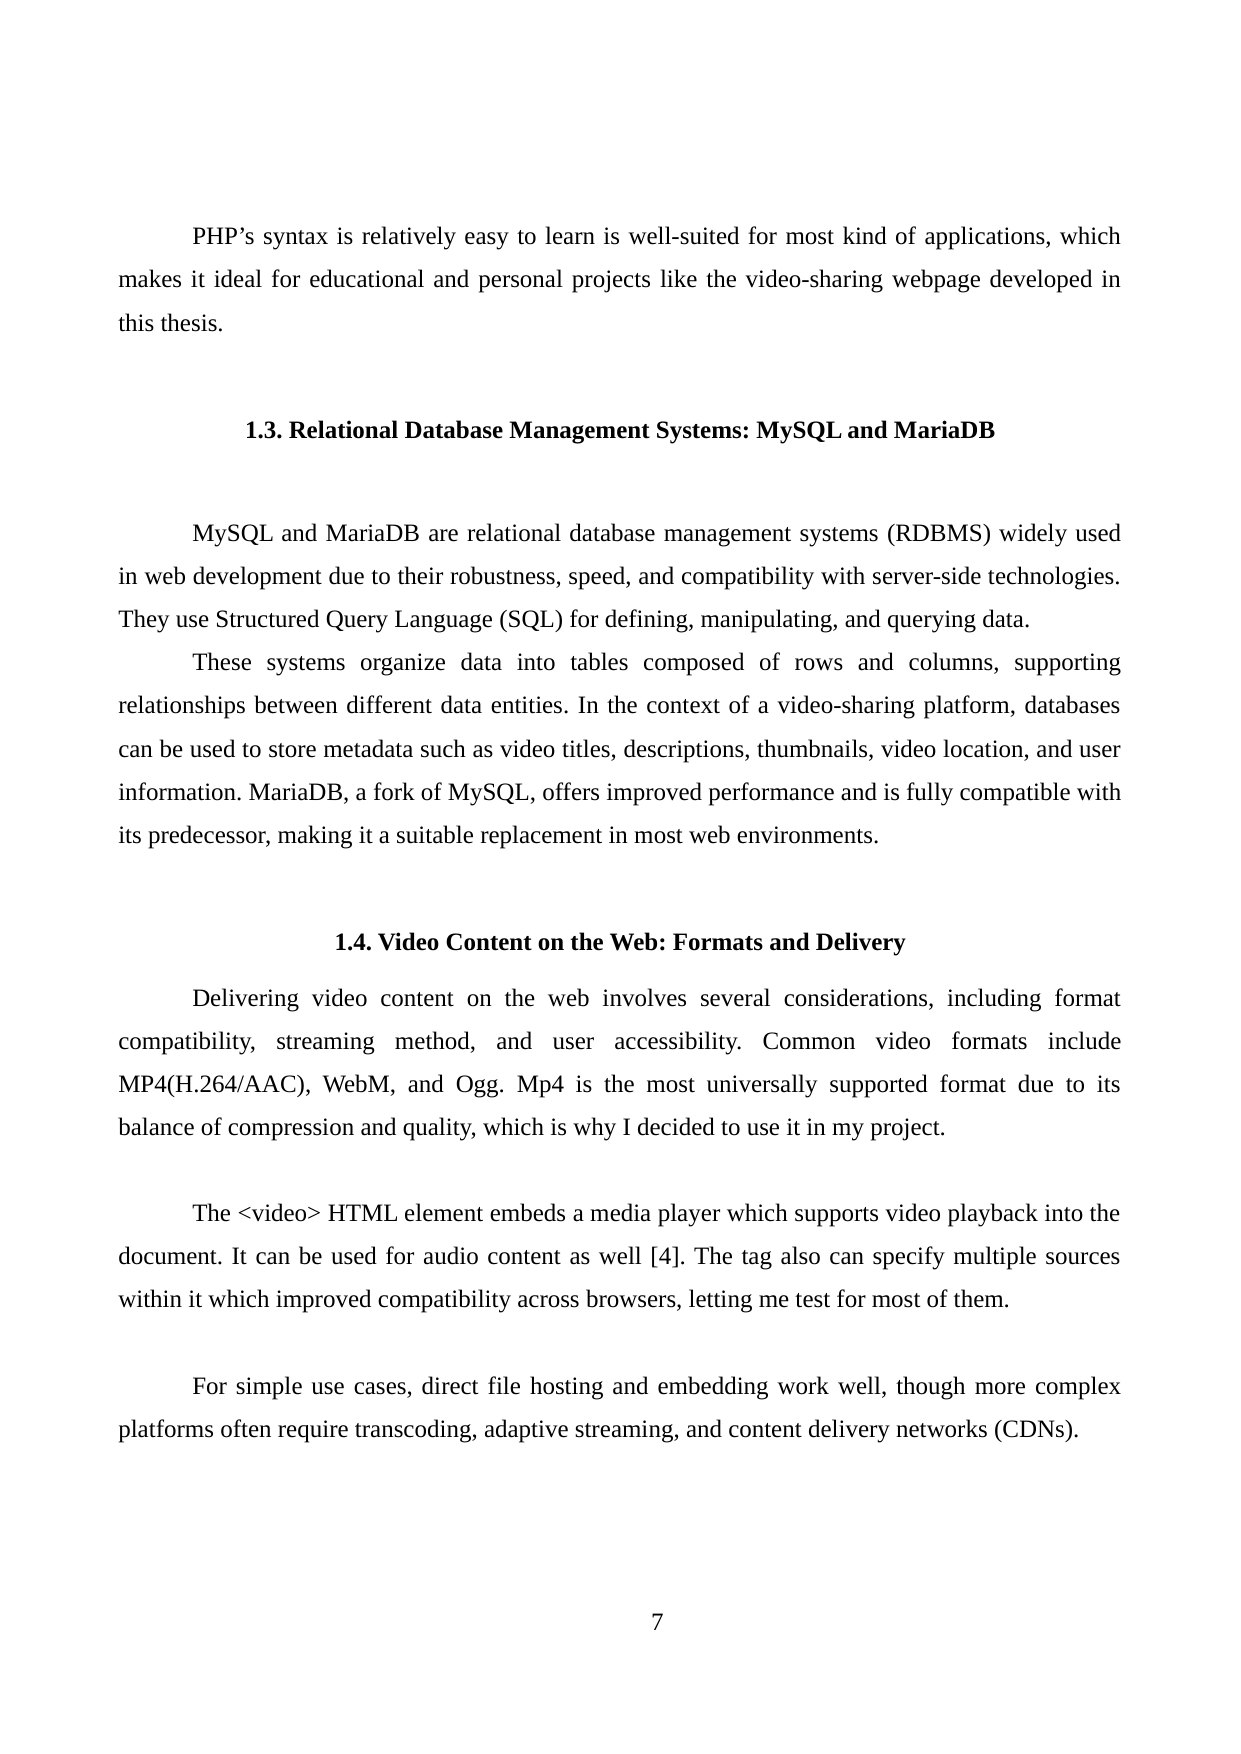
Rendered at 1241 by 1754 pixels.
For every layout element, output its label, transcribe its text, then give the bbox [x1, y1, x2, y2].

subtitle 1.4. Video Content on the Web: Formats and Delivery [118, 927, 1122, 956]
text These systems organize data into tables composed of rows and columns, supporting relationships between different data entities. In the context of a video-sharing platform, databases can be used to store metadata such as video titles, descriptions, thumbnails, video location, and user information. MariaDB, a fork of MySQL, offers improved performance and is fully compatible with its predecessor, making it a suitable replacement in most web environments. [118, 647, 1122, 849]
text The <video> HTML element embeds a media player which supports video playback into the document. It can be used for audio content as well [4]. The tag also can specify multiple sources within it which improved compatibility across browsers, letting me test for most of them. [118, 1198, 1122, 1313]
subtitle 1.3. Relational Database Management Systems: MySQL and MariaDB [118, 415, 1122, 443]
text PHP’s syntax is relatively easy to learn is well-suited for most kind of applications, which makes it ideal for educational and personal projects like the video-sharing webpage developed in this thesis. [118, 221, 1122, 336]
text MySQL and MariaDB are relational database management systems (RDBMS) widely used in web development due to their robustness, speed, and compatibility with server-side technologies. They use Structured Query Language (SQL) for defining, manipulating, and querying data. [118, 518, 1122, 633]
text Delivering video content on the web involves several considerations, including format compatibility, streaming method, and user accessibility. Common video formats include MP4(H.264/AAC), WebM, and Ogg. Mp4 is the most universally supported format due to its balance of compression and quality, which is why I decided to use it in my project. [118, 983, 1122, 1141]
text For simple use cases, direct file hosting and embedding work well, though more complex platforms often require transcoding, adaptive streaming, and content delivery networks (CDNs). [118, 1371, 1122, 1443]
